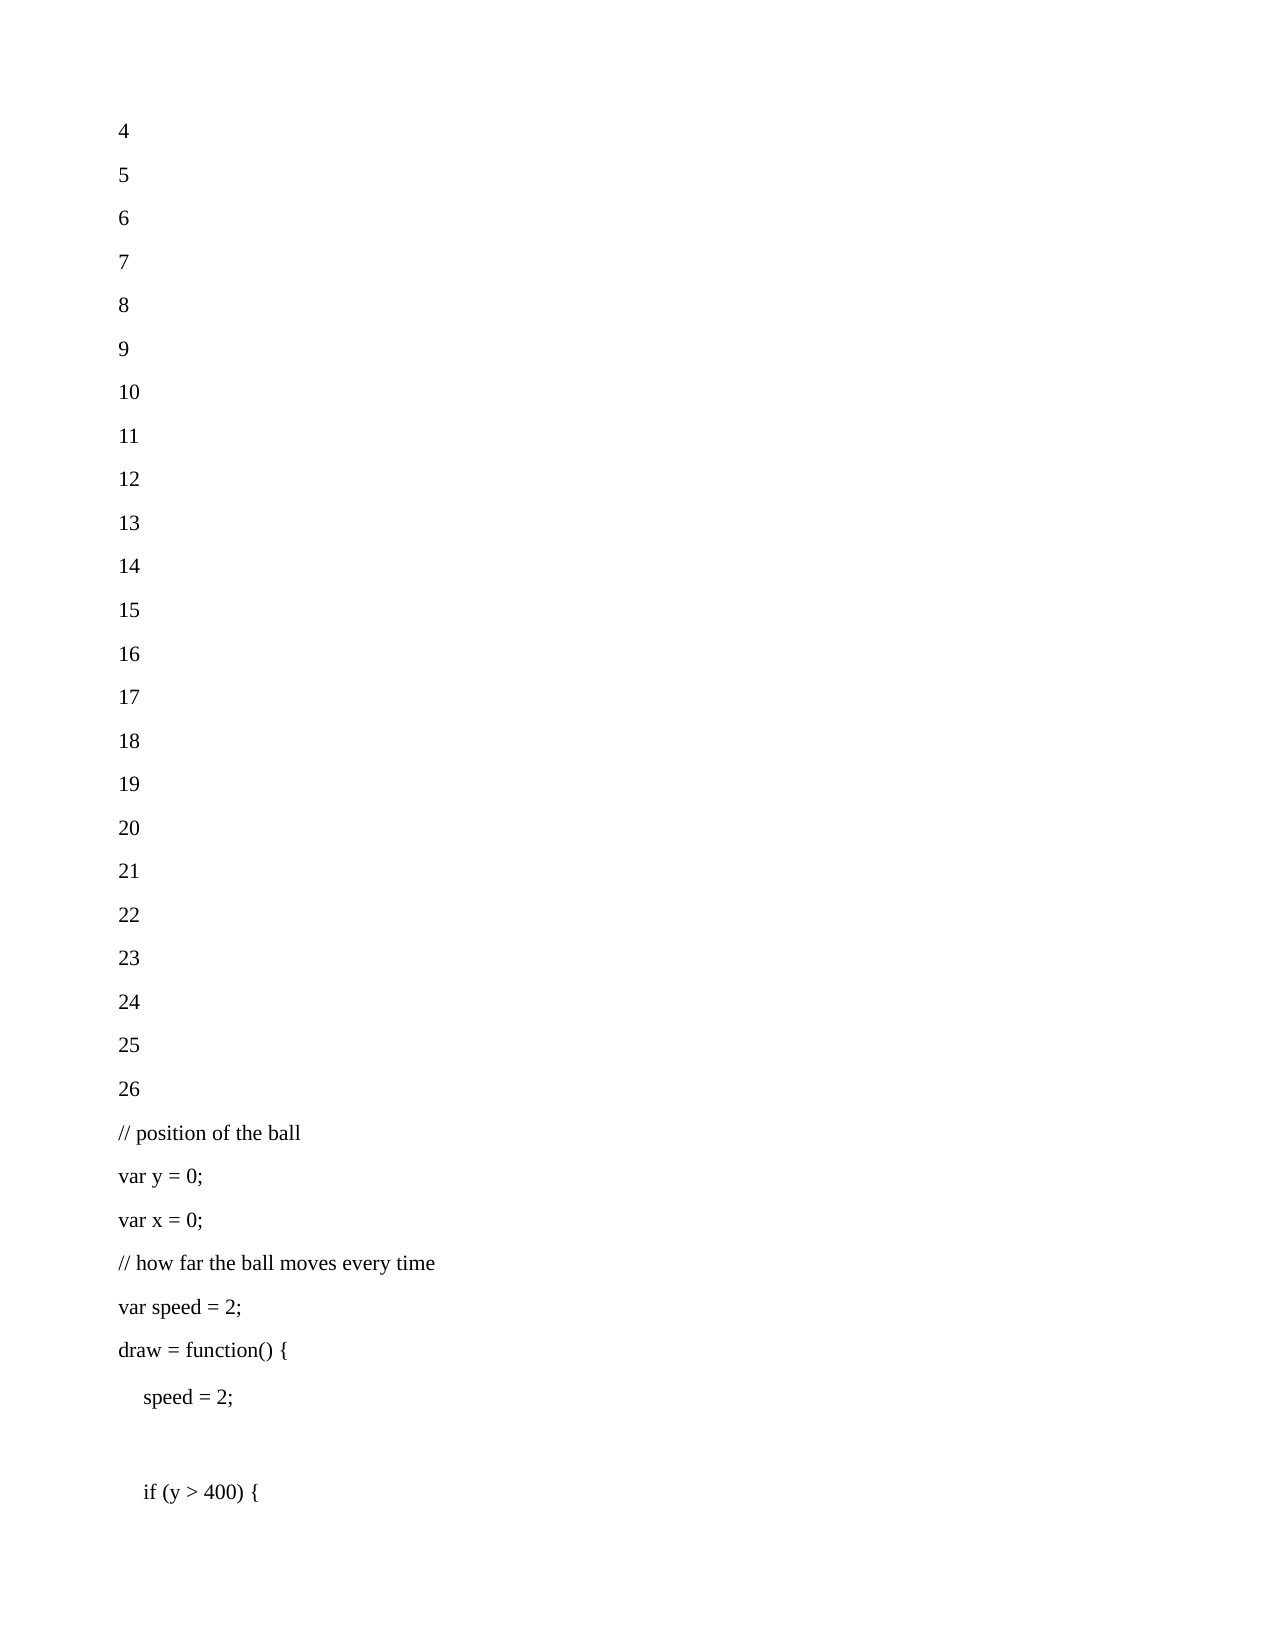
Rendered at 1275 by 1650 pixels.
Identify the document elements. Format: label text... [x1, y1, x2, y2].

text 9 [118, 336, 1157, 361]
text 20 [118, 815, 1157, 840]
text 24 [118, 989, 1157, 1014]
text 6 [118, 205, 1157, 230]
text draw = function() { [118, 1337, 1157, 1362]
text 19 [118, 771, 1157, 796]
text 10 [118, 379, 1157, 404]
text 15 [118, 597, 1157, 622]
text 16 [118, 641, 1157, 666]
text 21 [118, 858, 1157, 883]
text // position of the ball [118, 1119, 1157, 1145]
text 26 [118, 1076, 1157, 1101]
text if (y > 400) { [118, 1476, 1157, 1505]
text var y = 0; [118, 1163, 1157, 1188]
text 8 [118, 292, 1157, 317]
text 23 [118, 945, 1157, 971]
text 25 [118, 1032, 1157, 1058]
text 18 [118, 728, 1157, 753]
text var x = 0; [118, 1207, 1157, 1232]
text 14 [118, 553, 1157, 579]
text 11 [118, 423, 1157, 448]
text // how far the ball moves every time [118, 1250, 1157, 1275]
text 5 [118, 162, 1157, 187]
text 13 [118, 510, 1157, 535]
text 22 [118, 902, 1157, 927]
text 4 [118, 118, 1157, 143]
text 17 [118, 684, 1157, 709]
text speed = 2; [118, 1381, 1157, 1409]
text 12 [118, 466, 1157, 492]
text var speed = 2; [118, 1294, 1157, 1319]
text 7 [118, 249, 1157, 274]
